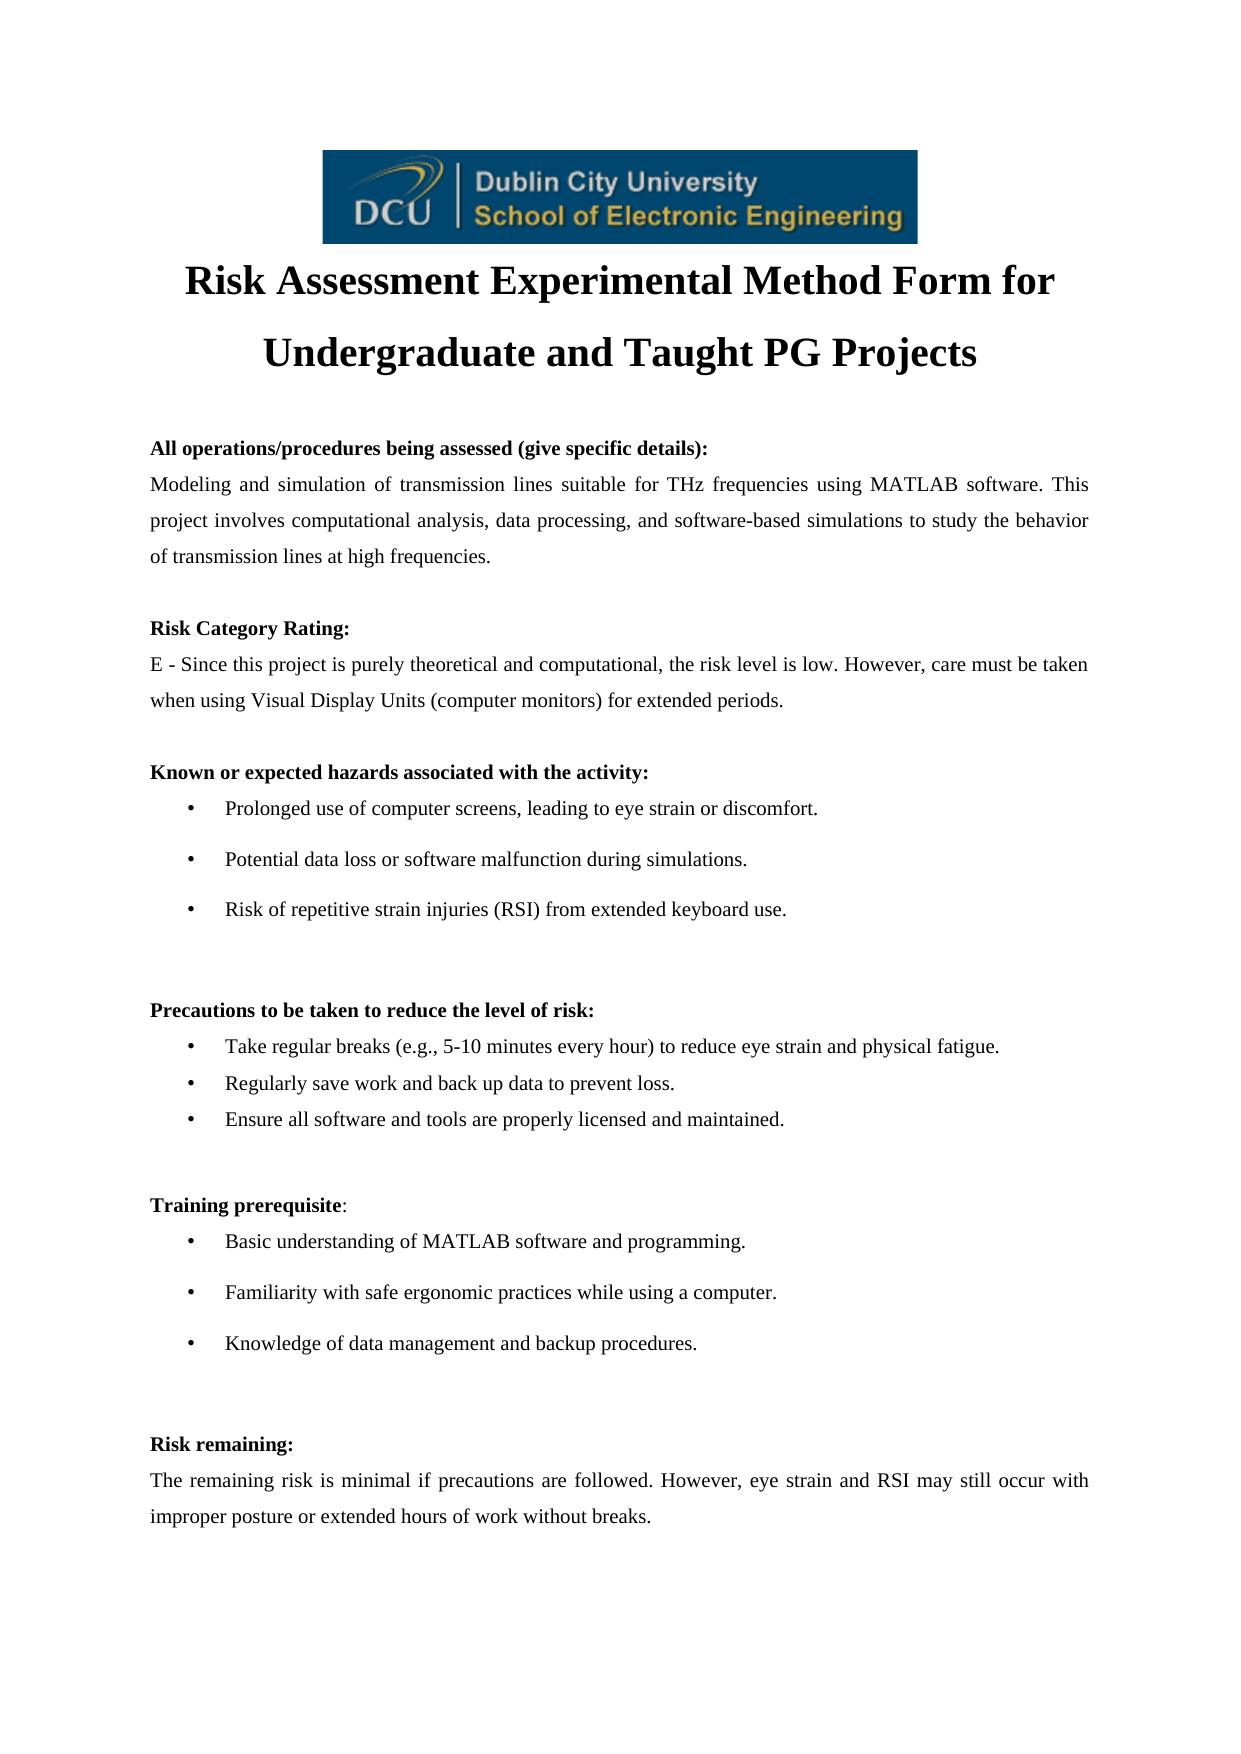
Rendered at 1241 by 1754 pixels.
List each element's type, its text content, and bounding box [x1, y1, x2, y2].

list Take regular breaks (e.g., 5-10 minutes every hour) to reduce eye strain and physical fatigue. [187, 1034, 1090, 1058]
picture [322, 150, 918, 244]
text E - Since this project is purely theoretical and computational, the risk level is low. However, care must be taken when using Visual Display Units (computer monitors) for extended periods. [150, 652, 1090, 712]
text Precautions to be taken to reduce the level of risk: [150, 998, 1090, 1022]
list Ensure all software and tools are properly licensed and maintained. [187, 1107, 1090, 1131]
list Basic understanding of MATLAB software and programming. [187, 1229, 1090, 1253]
text All operations/procedures being assessed (give specific details): [150, 436, 1090, 459]
text Training prerequisite: [150, 1193, 1090, 1217]
text Risk Assessment Experimental Method Form for Undergraduate and Taught PG Projects [150, 256, 1090, 376]
list Risk of repetitive strain injuries (RSI) from extended keyboard use. [187, 897, 1090, 921]
list Potential data loss or software malfunction during simulations. [187, 847, 1090, 871]
list Prolonged use of computer screens, leading to eye strain or discomfort. [187, 796, 1090, 820]
text Risk Category Rating: [150, 616, 1090, 640]
list Regularly save work and back up data to prevent loss. [187, 1071, 1090, 1094]
text Risk remaining: [150, 1432, 1090, 1456]
text Known or expected hazards associated with the activity: [150, 760, 1090, 784]
list Knowledge of data management and backup procedures. [187, 1331, 1090, 1354]
text Modeling and simulation of transmission lines suitable for THz frequencies using MATLAB software. This project involves computational analysis, data processing, and software-based simulations to study the behavior of transmission lines at high frequencies. [150, 472, 1090, 568]
list Familiarity with safe ergonomic practices while using a computer. [187, 1280, 1090, 1304]
text The remaining risk is minimal if precautions are followed. However, eye strain and RSI may still occur with improper posture or extended hours of work without breaks. [150, 1468, 1090, 1528]
